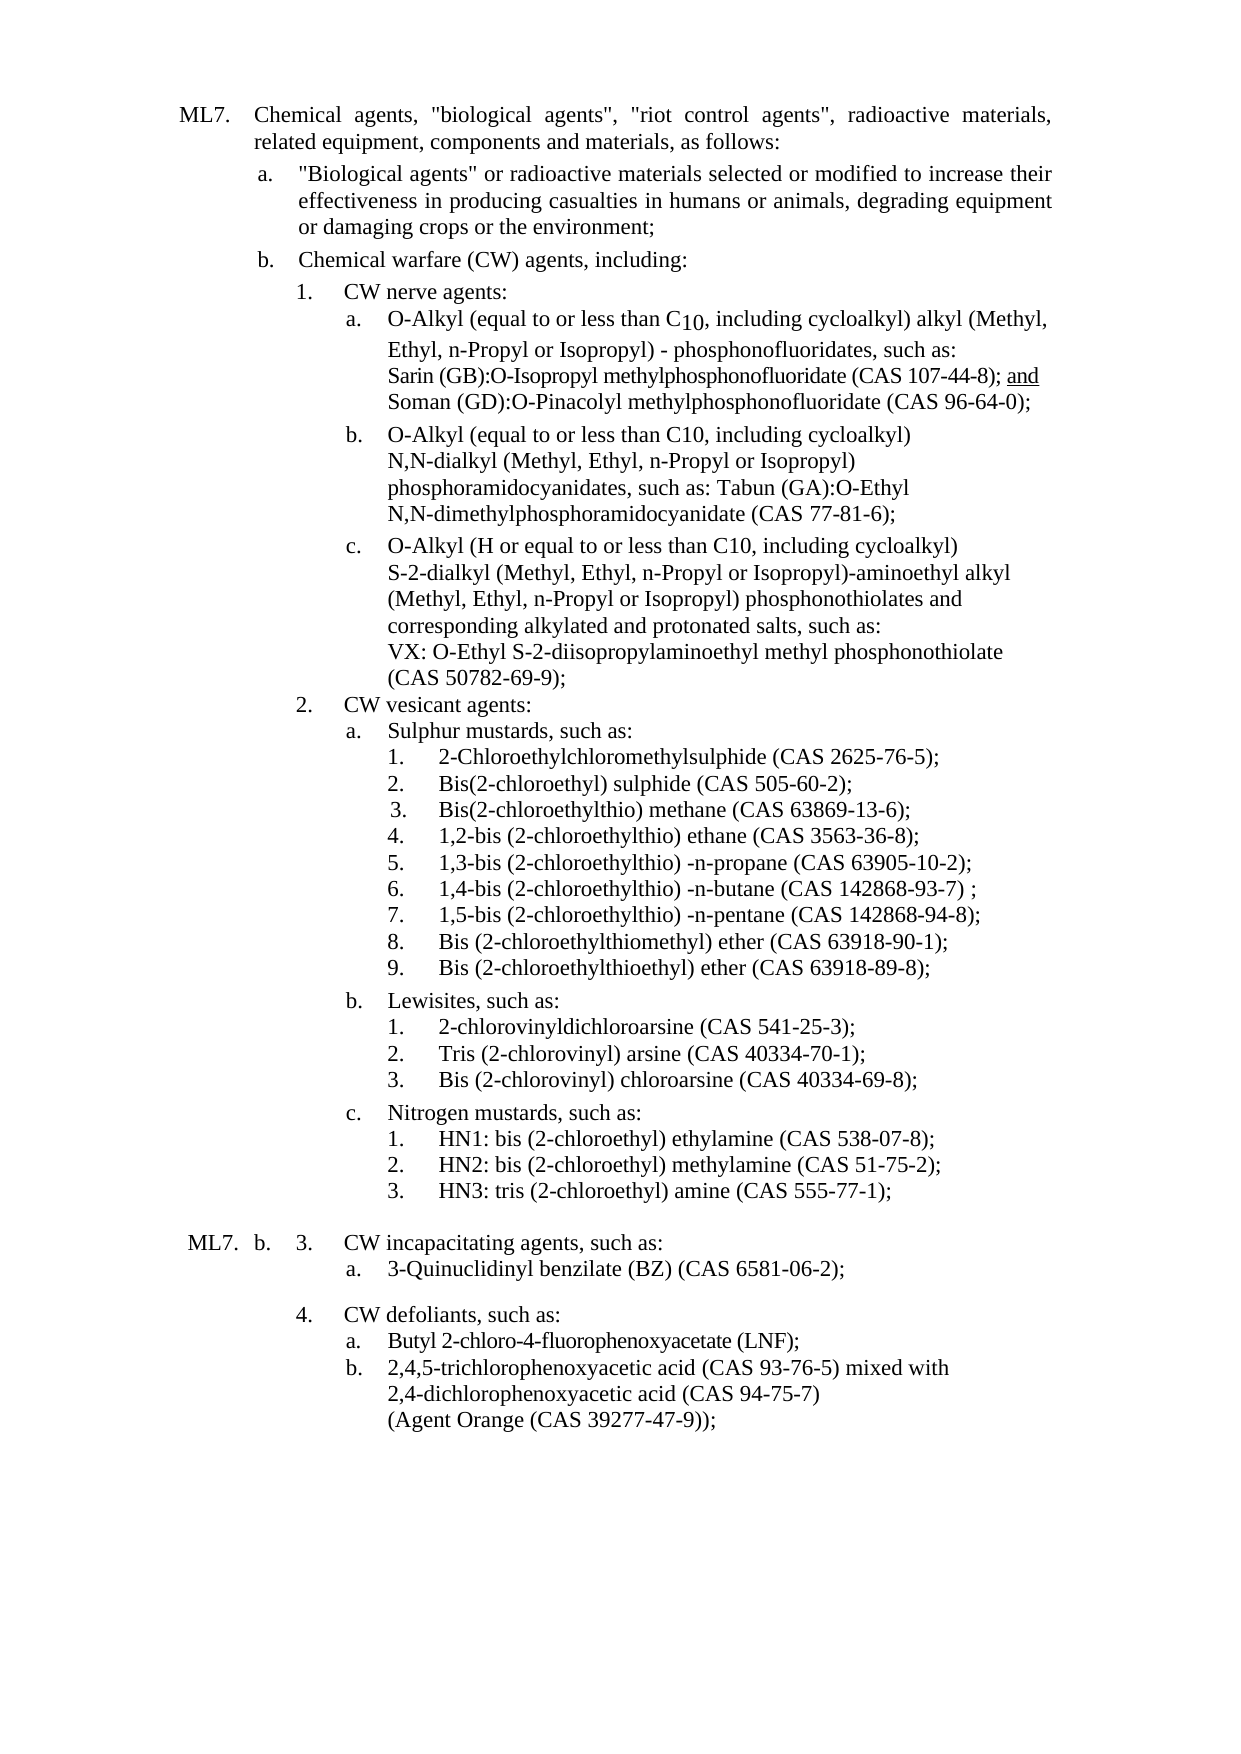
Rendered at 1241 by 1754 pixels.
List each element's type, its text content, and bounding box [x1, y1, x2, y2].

text 2,4-dichlorophenoxyacetic acid (CAS 94-75-7) (Agent Orange (CAS 39277-47-9)); [187, 1380, 1053, 1433]
text 3. HN3: tris (2-chloroethyl) amine (CAS 555-77-1); [187, 1178, 1053, 1204]
text 1. CW nerve agents: [187, 278, 1053, 304]
text 4. CW defoliants, such as: [187, 1301, 1053, 1327]
text 2. HN2: bis (2-chloroethyl) methylamine (CAS 51-75-2); [187, 1151, 1053, 1178]
text ML7. b. 3. CW incapacitating agents, such as: [187, 1229, 1053, 1255]
text a. Butyl 2-chloro-4-fluorophenoxyacetate (LNF); [187, 1327, 1053, 1353]
text 2. Tris (2-chlorovinyl) arsine (CAS 40334-70-1); [187, 1039, 1053, 1066]
text b. Chemical warfare (CW) agents, including: [187, 246, 1053, 272]
text 9. Bis (2-chloroethylthioethyl) ether (CAS 63918-89-8); [187, 954, 1053, 981]
text a. Sulphur mustards, such as: [187, 717, 1053, 743]
text 2. Bis(2-chloroethyl) sulphide (CAS 505-60-2); [187, 770, 1053, 796]
text Soman (GD):O-Pinacolyl methylphosphonofluoridate (CAS 96-64-0); [187, 388, 1053, 415]
text 7. 1,5-bis (2-chloroethylthio) -n-pentane (CAS 142868-94-8); [187, 902, 1053, 928]
text c. Nitrogen mustards, such as: [187, 1098, 1053, 1125]
text 2. CW vesicant agents: [187, 691, 1053, 717]
text 8. Bis (2-chloroethylthiomethyl) ether (CAS 63918-90-1); [187, 928, 1053, 954]
text 3. Bis (2-chlorovinyl) chloroarsine (CAS 40334-69-8); [187, 1066, 1053, 1092]
text S-2-dialkyl (Methyl, Ethyl, n-Propyl or Isopropyl)-aminoethyl alkyl (Methyl, Ethyl, n-Propyl or Isopropyl) phosphonothiolates and corresponding alkylated and protonated salts, such as: [187, 559, 1053, 638]
text 1. 2-chlorovinyldichloroarsine (CAS 541-25-3); [187, 1013, 1053, 1039]
text a. O-Alkyl (equal to or less than C10, including cycloalkyl) alkyl (Methyl, Ethyl, n-Propyl or Isopropyl) - phosphonofluoridates, such as: [187, 304, 1053, 362]
text 3. Bis(2-chloroethylthio) methane (CAS 63869-13-6); [187, 796, 1053, 822]
text Sarin (GB):O-Isopropyl methylphosphonofluoridate (CAS 107-44-8); and [187, 362, 1053, 388]
text ML7. Chemical agents, "biological agents", "riot control agents", radioactive materials, related equipment, components and materials, as follows: [179, 101, 1053, 154]
text 1. HN1: bis (2-chloroethyl) ethylamine (CAS 538-07-8); [187, 1125, 1053, 1151]
text VX: O-Ethyl S-2-diisopropylaminoethyl methyl phosphonothiolate (CAS 50782-69-9); [187, 638, 1053, 691]
text N,N-dialkyl (Methyl, Ethyl, n-Propyl or Isopropyl) phosphoramidocyanidates, such as: Tabun (GA):O-Ethyl [187, 447, 1053, 500]
text 4. 1,2-bis (2-chloroethylthio) ethane (CAS 3563-36-8); [187, 822, 1053, 849]
text 1. 2-Chloroethylchloromethylsulphide (CAS 2625-76-5); [187, 743, 1053, 770]
text a. 3-Quinuclidinyl benzilate (BZ) (CAS 6581-06-2); [187, 1255, 1053, 1282]
text b. O-Alkyl (equal to or less than C10, including cycloalkyl) [187, 421, 1053, 447]
text 5. 1,3-bis (2-chloroethylthio) -n-propane (CAS 63905-10-2); [187, 849, 1053, 875]
text c. O-Alkyl (H or equal to or less than C10, including cycloalkyl) [187, 533, 1053, 559]
text b. 2,4,5-trichlorophenoxyacetic acid (CAS 93-76-5) mixed with [187, 1353, 1053, 1380]
text N,N-dimethylphosphoramidocyanidate (CAS 77-81-6); [187, 500, 1053, 526]
text 6. 1,4-bis (2-chloroethylthio) -n-butane (CAS 142868-93-7) ; [187, 875, 1053, 902]
text b. Lewisites, such as: [187, 987, 1053, 1013]
text a. "Biological agents" or radioactive materials selected or modified to increase their effectiveness in producing casualties in humans or animals, degrading equipment or damaging crops or the environment; [187, 160, 1053, 239]
